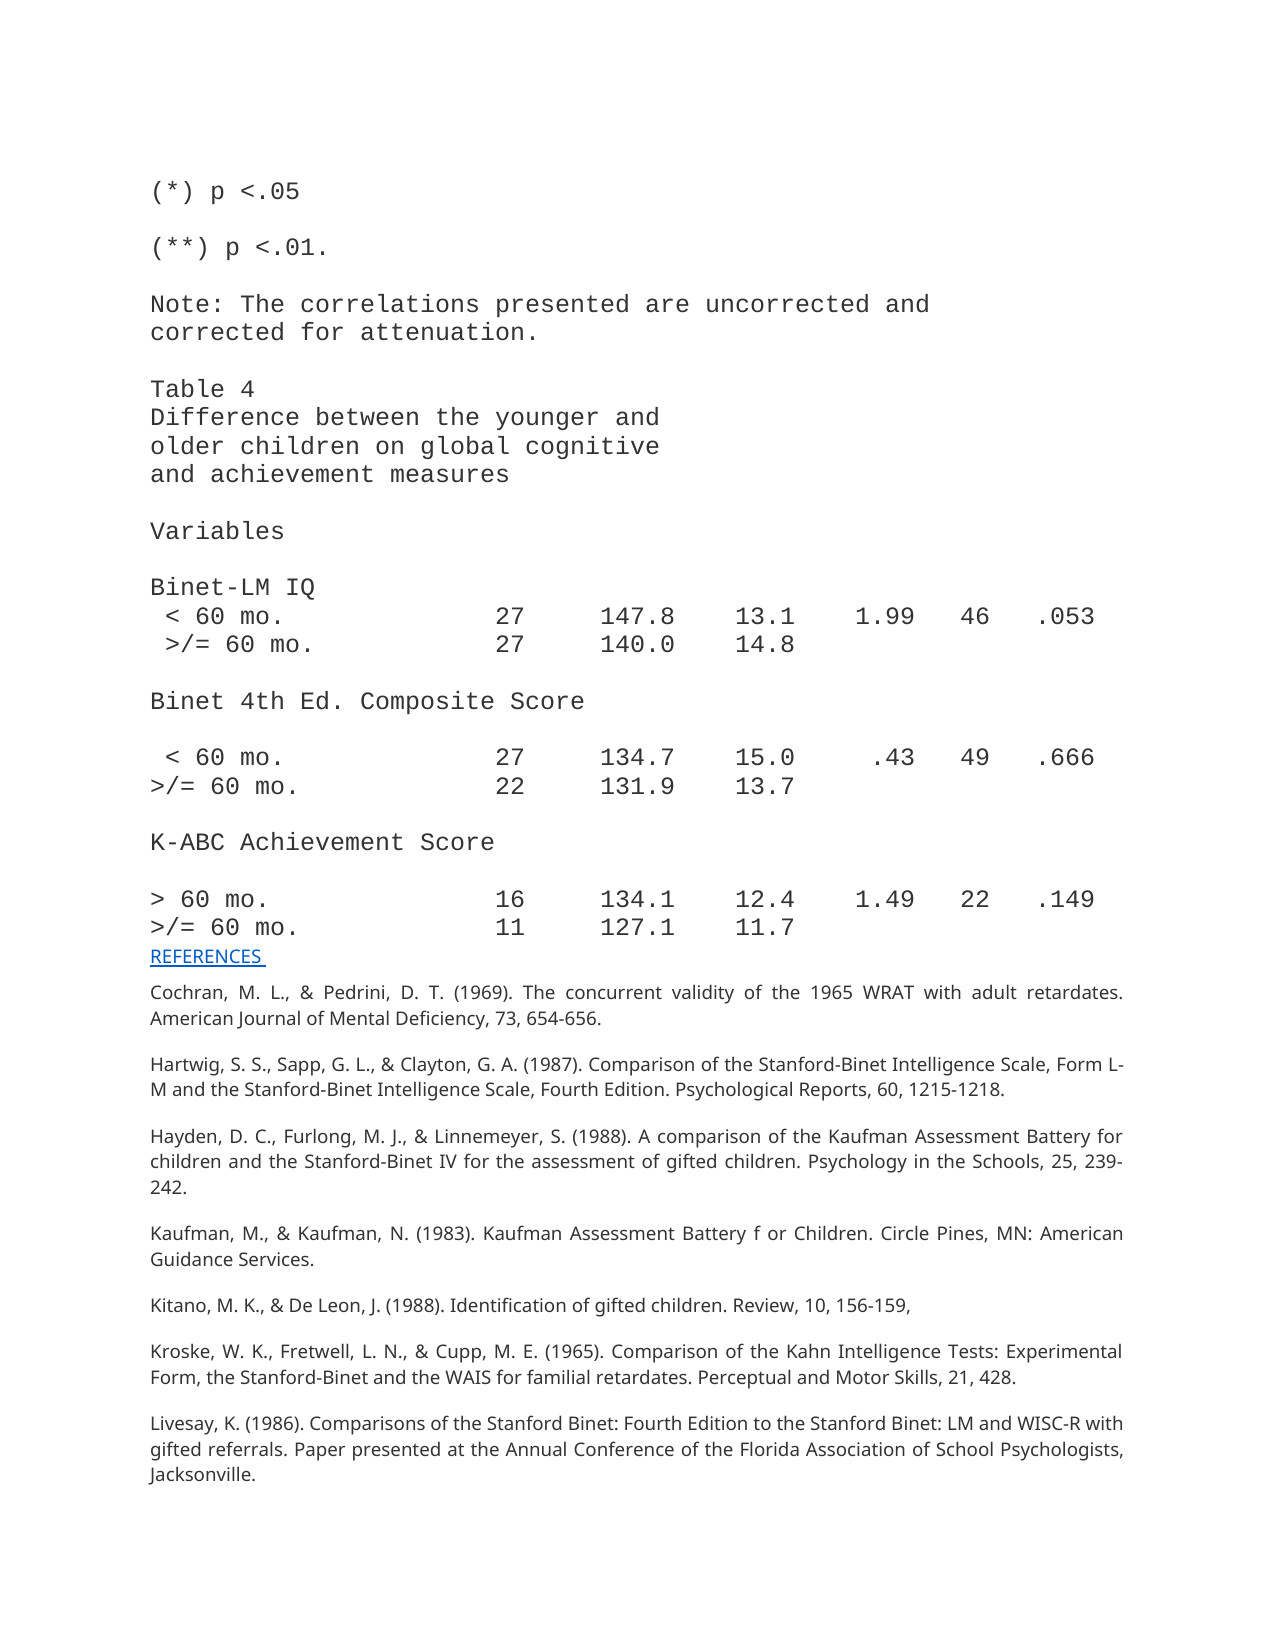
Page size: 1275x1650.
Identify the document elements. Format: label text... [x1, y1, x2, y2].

text Kitano, M. K., & De Leon, J. (1988). Identification of gifted children. Review, 10, 156-159, [150, 1292, 1125, 1318]
text Note: The correlations presented are uncorrected and [150, 292, 1125, 320]
text older children on global cognitive [150, 433, 1125, 462]
text corrected for attenuation. [150, 320, 1125, 348]
text >/= 60 mo. 11 127.1 11.7 [150, 915, 1125, 943]
text Cochran, M. L., & Pedrini, D. T. (1969). The concurrent validity of the 1965 WRAT with adult retardates. American Journal of Mental Deficiency, 73, 654-656. [150, 979, 1125, 1030]
text >/= 60 mo. 27 140.0 14.8 [150, 632, 1125, 660]
text Kaufman, M., & Kaufman, N. (1983). Kaufman Assessment Battery f or Children. Circle Pines, MN: American Guidance Services. [150, 1220, 1125, 1271]
text (*) p <.05 [150, 178, 1125, 207]
text < 60 mo. 27 134.7 15.0 .43 49 .666 [150, 745, 1125, 773]
text Difference between the younger and [150, 405, 1125, 433]
text Binet 4th Ed. Composite Score [150, 688, 1125, 717]
text Binet-LM IQ [150, 575, 1125, 603]
text > 60 mo. 16 134.1 12.4 1.49 22 .149 [150, 887, 1125, 915]
text REFERENCES [150, 943, 1125, 969]
text >/= 60 mo. 22 131.9 13.7 [150, 773, 1125, 802]
text Table 4 [150, 377, 1125, 405]
text Livesay, K. (1986). Comparisons of the Stanford Binet: Fourth Edition to the Stanford Binet: LM and WISC-R with gifted referrals. Paper presented at the Annual Conference of the Florida Association of School Psychologists, Jacksonville. [150, 1411, 1125, 1487]
text Hayden, D. C., Furlong, M. J., & Linnemeyer, S. (1988). A comparison of the Kaufman Assessment Battery for children and the Stanford-Binet IV for the assessment of gifted children. Psychology in the Schools, 25, 239-242. [150, 1123, 1125, 1199]
text Hartwig, S. S., Sapp, G. L., & Clayton, G. A. (1987). Comparison of the Stanford-Binet Intelligence Scale, Form L-M and the Stanford-Binet Intelligence Scale, Fourth Edition. Psychological Reports, 60, 1215-1218. [150, 1051, 1125, 1102]
text Variables [150, 518, 1125, 547]
text < 60 mo. 27 147.8 13.1 1.99 46 .053 [150, 603, 1125, 632]
text (**) p <.01. [150, 235, 1125, 263]
text K-ABC Achievement Score [150, 830, 1125, 858]
text Kroske, W. K., Fretwell, L. N., & Cupp, M. E. (1965). Comparison of the Kahn Intelligence Tests: Experimental Form, the Stanford-Binet and the WAIS for familial retardates. Perceptual and Motor Skills, 21, 428. [150, 1339, 1125, 1390]
text and achievement measures [150, 462, 1125, 490]
